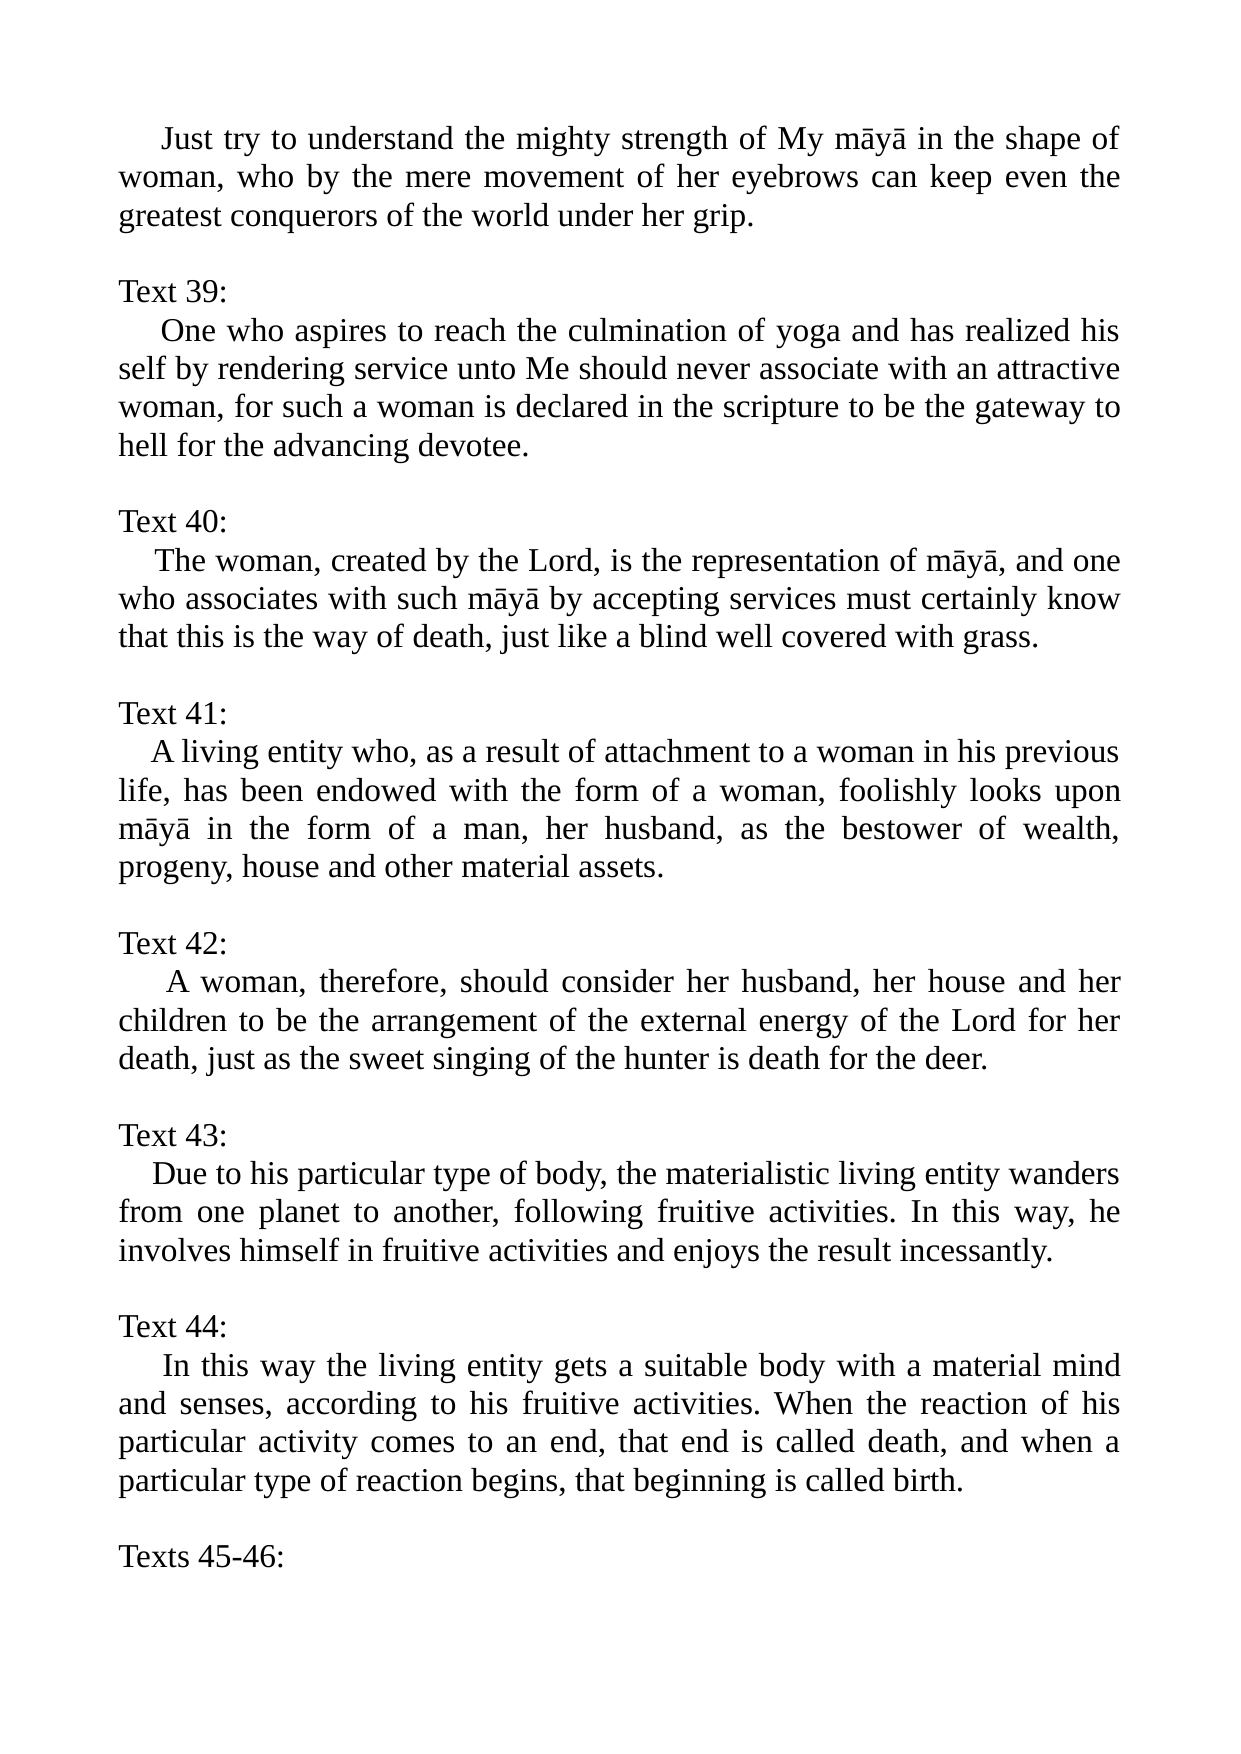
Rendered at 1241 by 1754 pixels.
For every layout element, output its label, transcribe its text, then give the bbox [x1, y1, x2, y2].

text A living entity who, as a result of attachment to a woman in his previous life, has been endowed with the form of a woman, foolishly looks upon māyā in the form of a man, her husband, as the bestower of wealth, progeny, house and other material assets. [118, 731, 1122, 885]
text Texts 45-46: [118, 1536, 1122, 1575]
text The woman, created by the Lord, is the representation of māyā, and one who associates with such māyā by accepting services must certainly know that this is the way of death, just like a blind well covered with grass. [118, 540, 1122, 655]
text Due to his particular type of body, the materialistic living entity wanders from one planet to another, following fruitive activities. In this way, he involves himself in fruitive activities and enjoys the result incessantly. [118, 1153, 1122, 1268]
text Text 43: [118, 1115, 1122, 1153]
text Text 42: [118, 923, 1122, 961]
text Text 44: [118, 1306, 1122, 1345]
text Text 41: [118, 693, 1122, 731]
text One who aspires to reach the culmination of yoga and has realized his self by rendering service unto Me should never associate with an attractive woman, for such a woman is declared in the scripture to be the gateway to hell for the advancing devotee. [118, 310, 1122, 463]
text In this way the living entity gets a suitable body with a material mind and senses, according to his fruitive activities. When the reaction of his particular activity comes to an end, that end is called death, and when a particular type of reaction begins, that beginning is called birth. [118, 1345, 1122, 1498]
text Text 39: [118, 271, 1122, 310]
text Just try to understand the mighty strength of My māyā in the shape of woman, who by the mere movement of her eyebrows can keep even the greatest conquerors of the world under her grip. [118, 118, 1122, 233]
text A woman, therefore, should consider her husband, her house and her children to be the arrangement of the external energy of the Lord for her death, just as the sweet singing of the hunter is death for the deer. [118, 961, 1122, 1076]
text Text 40: [118, 501, 1122, 540]
